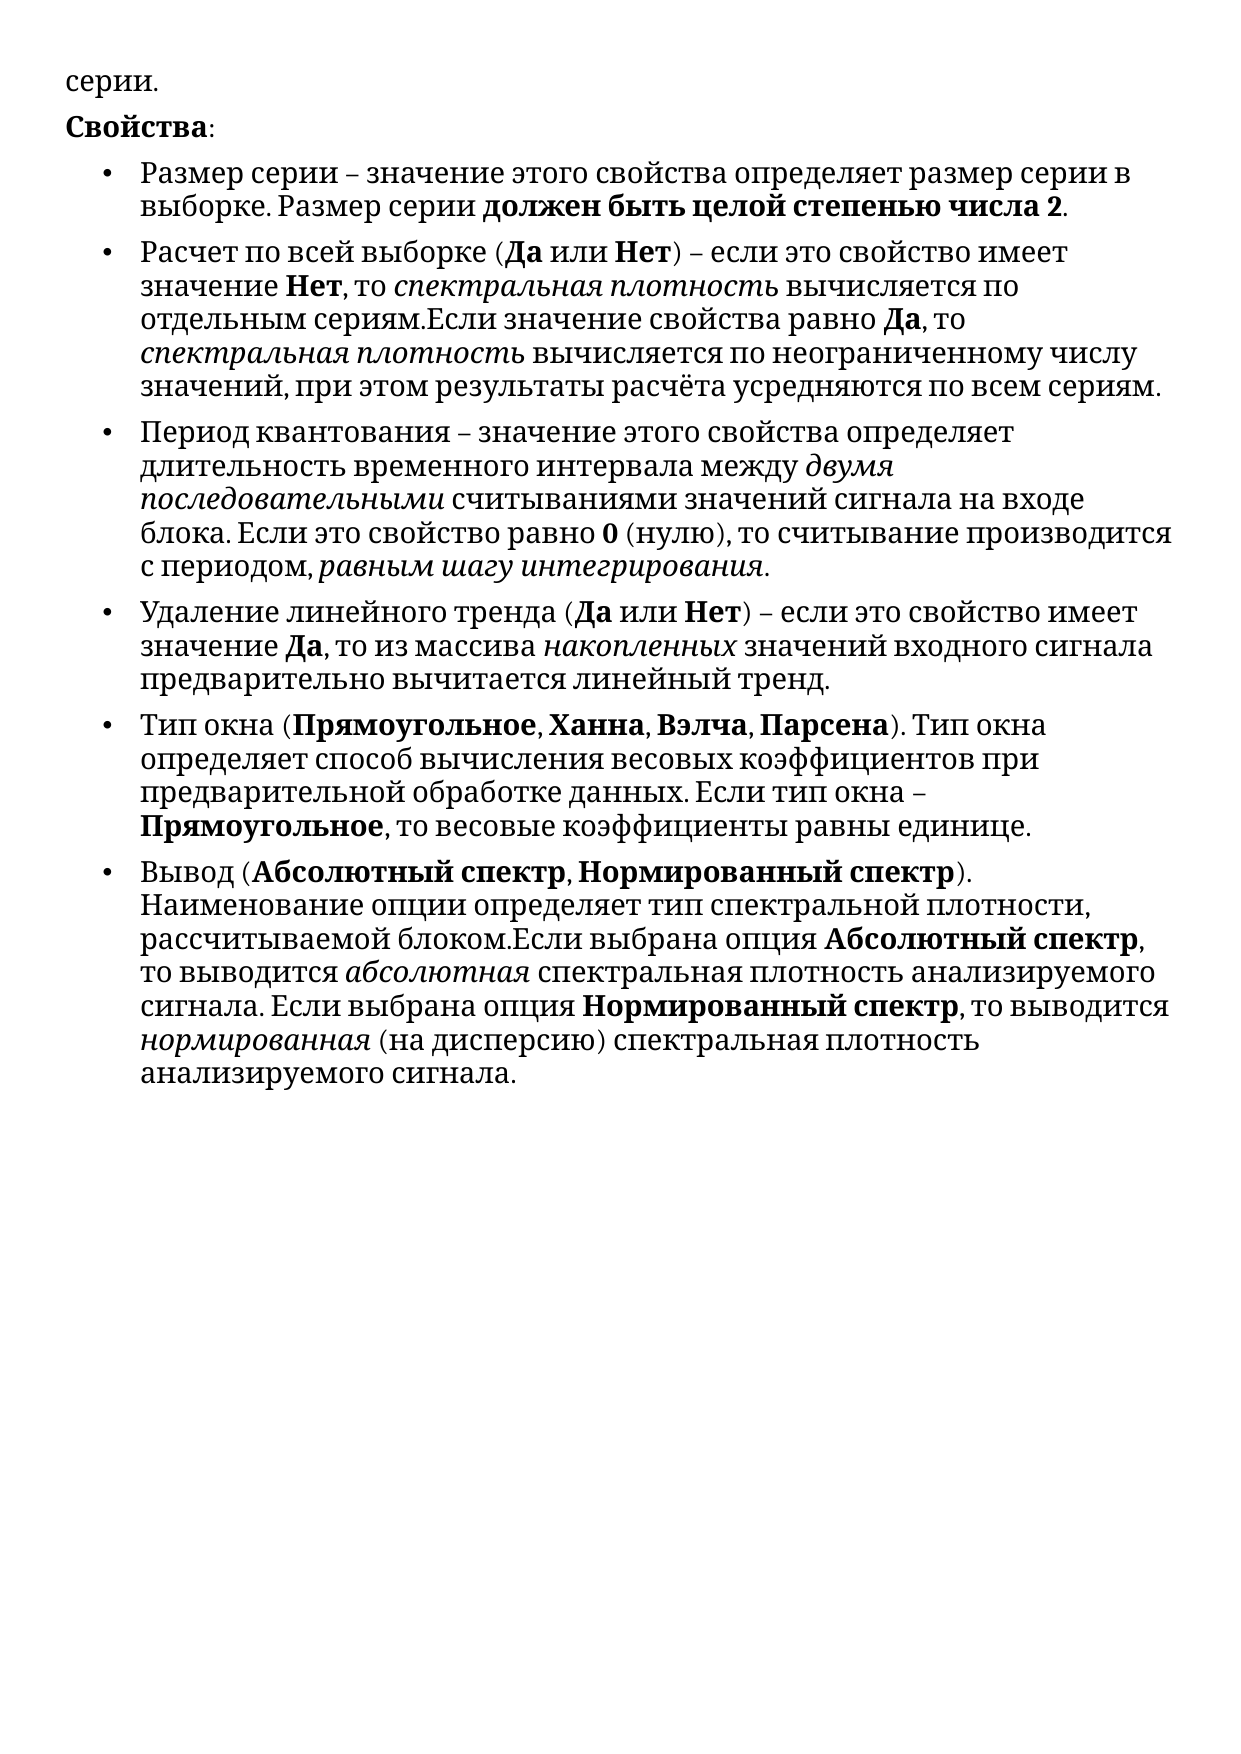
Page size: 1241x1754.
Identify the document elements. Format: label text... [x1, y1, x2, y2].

table_cell Блок реализует вычисление спектральной плотности скалярного входного сигнала. Спектральная плотность вычисляется по следующему алгоритму: Реализация делится на отдельные серии, причём размер серии должен быть целой степенью числа 2. Выполняется предварительная подготовка данных, состоящая: в удалении из исходных данных среднего значения или линейного тренда; в умножении данных на весовые коэффициенты (временное окно). Умножение данных на временное окно позволяет уменьшить погрешности, связанные с вычислением дискретного преобразования Фурье, например, уменьшить просачивание через боковые максимумы. Методом быстрого преобразования Фурье (БПФ) вычисляется дискретное преобразование Фурье последовательности определяемое по формуле: Абсолютная спектральная плотность определяется по формуле: , где – период дискретизации сигнала; – коэффициент, зависящий от способа взвешивания входной величины; – значение дискретного преобразования Фурье на k-й гармонике. Нормированная спектральная плотность вычисляется путем деления абсолютной на дисперсию сигнала. Блок имеет 1 входной порт и 2 выходных порта. Входной сигнал должен быть скалярным. Сигнал на 1-ом выходном порте – вектор частот. Сигнал на 2-ом выходном порте – вектор значений спектральной плотности. Размерности выходов сигналов одинаковы и равны 0,5·N – 1, где N – размер серии. Свойства: Размер серии – значение этого свойства определяет размер серии в выборке. Размер серии должен быть целой степенью числа 2. Расчет по всей выборке (Да или Нет) – если это свойство имеет значение Нет, то спектральная плотность вычисляется по отдельным сериям.Если значение свойства равно Да, то спектральная плотность вычисляется по неограниченному числу значений, при этом результаты расчёта усредняются по всем сериям. Период квантования – значение этого свойства определяет длительность временного интервала между двумя последовательными считываниями значений сигнала на входе блока. Если это свойство равно 0 (нулю), то считывание производится с периодом, равным шагу интегрирования. Удаление линейного тренда (Да или Нет) – если это свойство имеет значение Да, то из массива накопленных значений входного сигнала предварительно вычитается линейный тренд. Тип окна (Прямоугольное, Ханна, Вэлча, Парсена). Тип окна определяет способ вычисления весовых коэффициентов при предварительной обработке данных. Если тип окна – Прямоугольное, то весовые коэффициенты равны единице. Вывод (Абсолютный спектр, Нормированный спектр). Наименование опции определяет тип спектральной плотности, рассчитываемой блоком.Если выбрана опция Абсолютный спектр, то выводится абсолютная спектральная плотность анализируемого сигнала. Если выбрана опция Нормированный спектр, то выводится нормированная (на дисперсию) спектральная плотность анализируемого сигнала. [59, 59, 1181, 1109]
